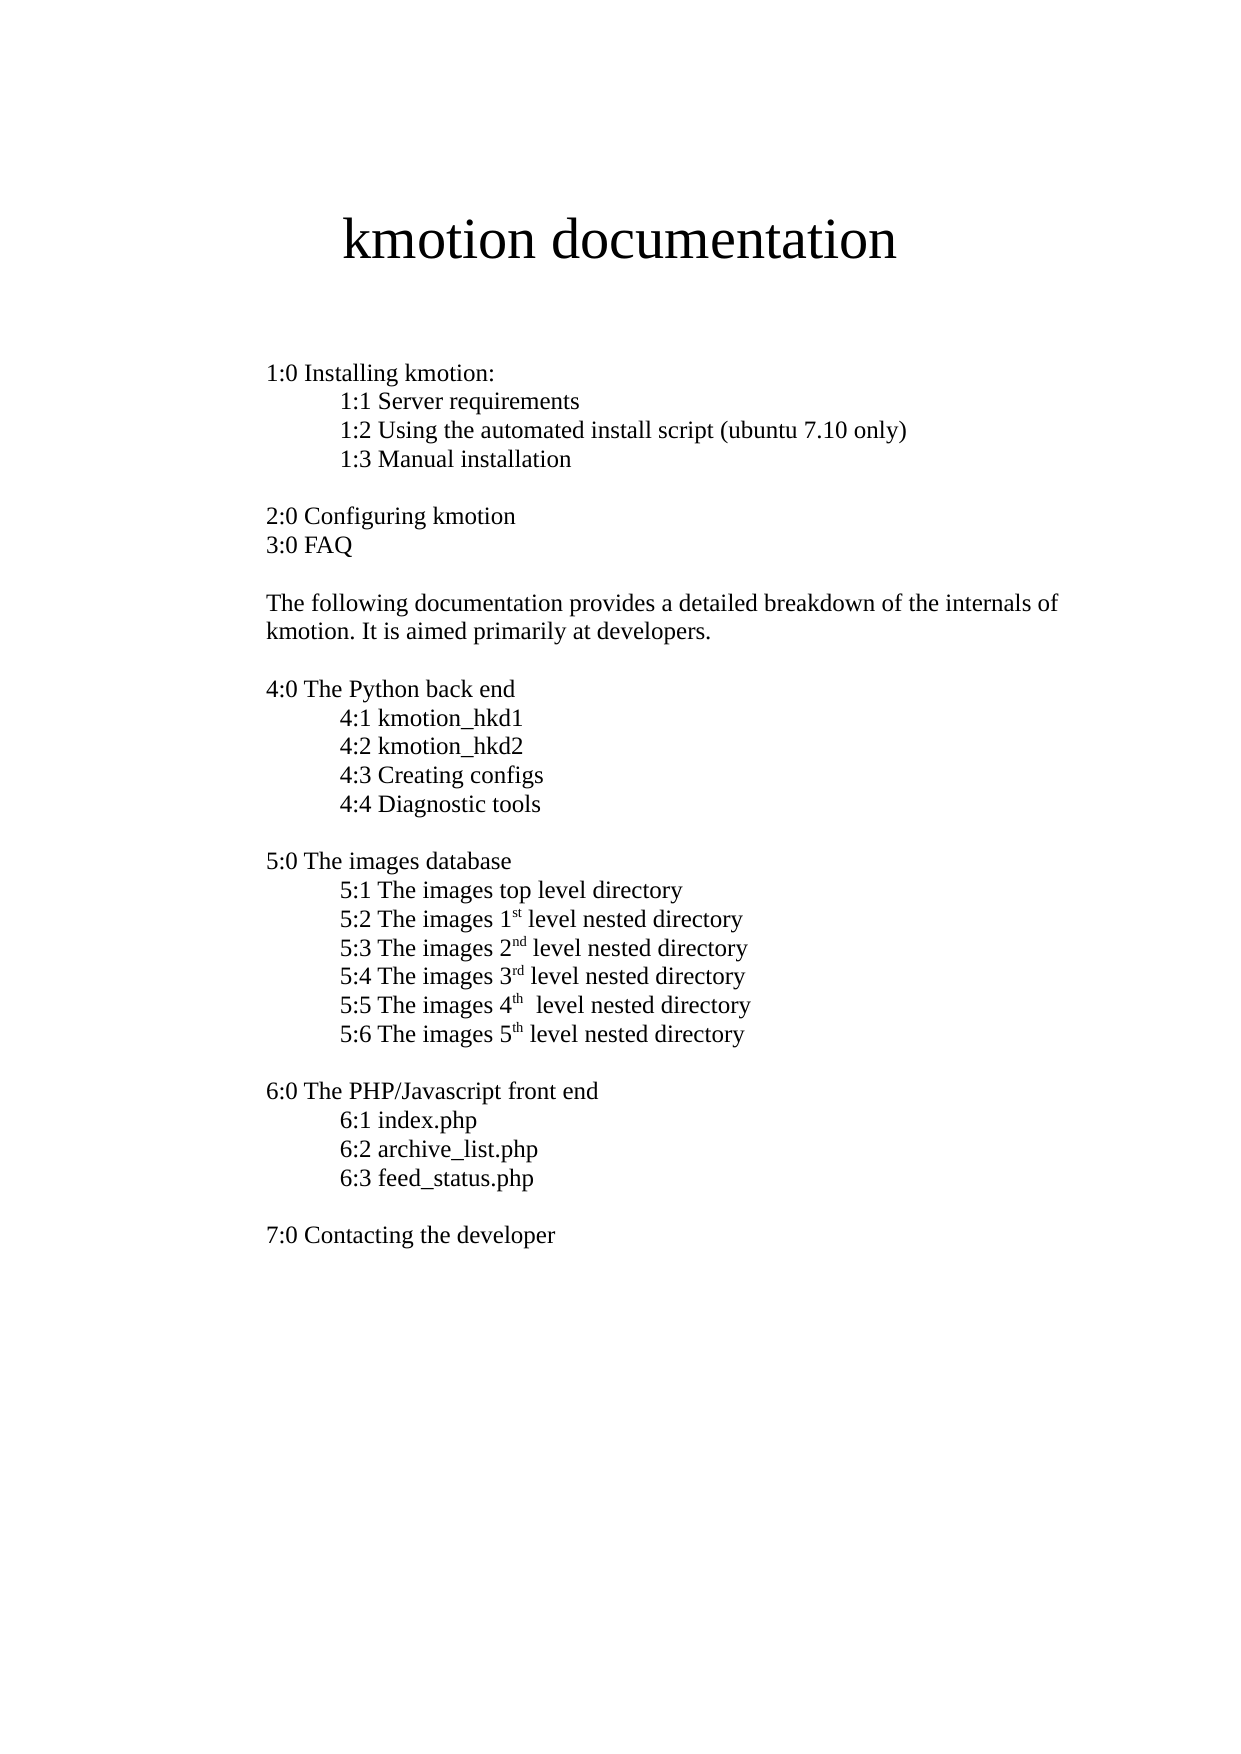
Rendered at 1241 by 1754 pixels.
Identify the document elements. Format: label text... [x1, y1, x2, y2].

text 4:1 kmotion_hkd1 [266, 703, 1122, 731]
text 6:3 feed_status.php [266, 1163, 1122, 1191]
text 6:0 The PHP/Javascript front end [266, 1076, 1122, 1105]
text kmotion documentation [118, 204, 1122, 271]
text 1:2 Using the automated install script (ubuntu 7.10 only) [266, 415, 1122, 444]
text 3:0 FAQ [266, 530, 1122, 559]
text 6:2 archive_list.php [266, 1134, 1122, 1163]
text 7:0 Contacting the developer [266, 1220, 1122, 1249]
text 6:1 index.php [266, 1105, 1122, 1134]
text 5:0 The images database [266, 846, 1122, 875]
text 4:0 The Python back end [266, 674, 1122, 703]
text 5:3 The images 2nd level nested directory [266, 933, 1122, 961]
text The following documentation provides a detailed breakdown of the internals of kmotion. It is aimed primarily at developers. [266, 588, 1122, 645]
text 4:3 Creating configs [266, 760, 1122, 789]
text 5:1 The images top level directory [266, 875, 1122, 904]
text 1:0 Installing kmotion: [266, 358, 1122, 386]
text 5:4 The images 3rd level nested directory [266, 961, 1122, 990]
text 4:4 Diagnostic tools [266, 789, 1122, 818]
text 2:0 Configuring kmotion [266, 501, 1122, 530]
text 5:2 The images 1st level nested directory [266, 904, 1122, 933]
text 5:6 The images 5th level nested directory [266, 1019, 1122, 1048]
text 1:3 Manual installation [266, 444, 1122, 473]
text 4:2 kmotion_hkd2 [266, 731, 1122, 760]
text 5:5 The images 4th level nested directory [266, 990, 1122, 1019]
text 1:1 Server requirements [266, 386, 1122, 415]
